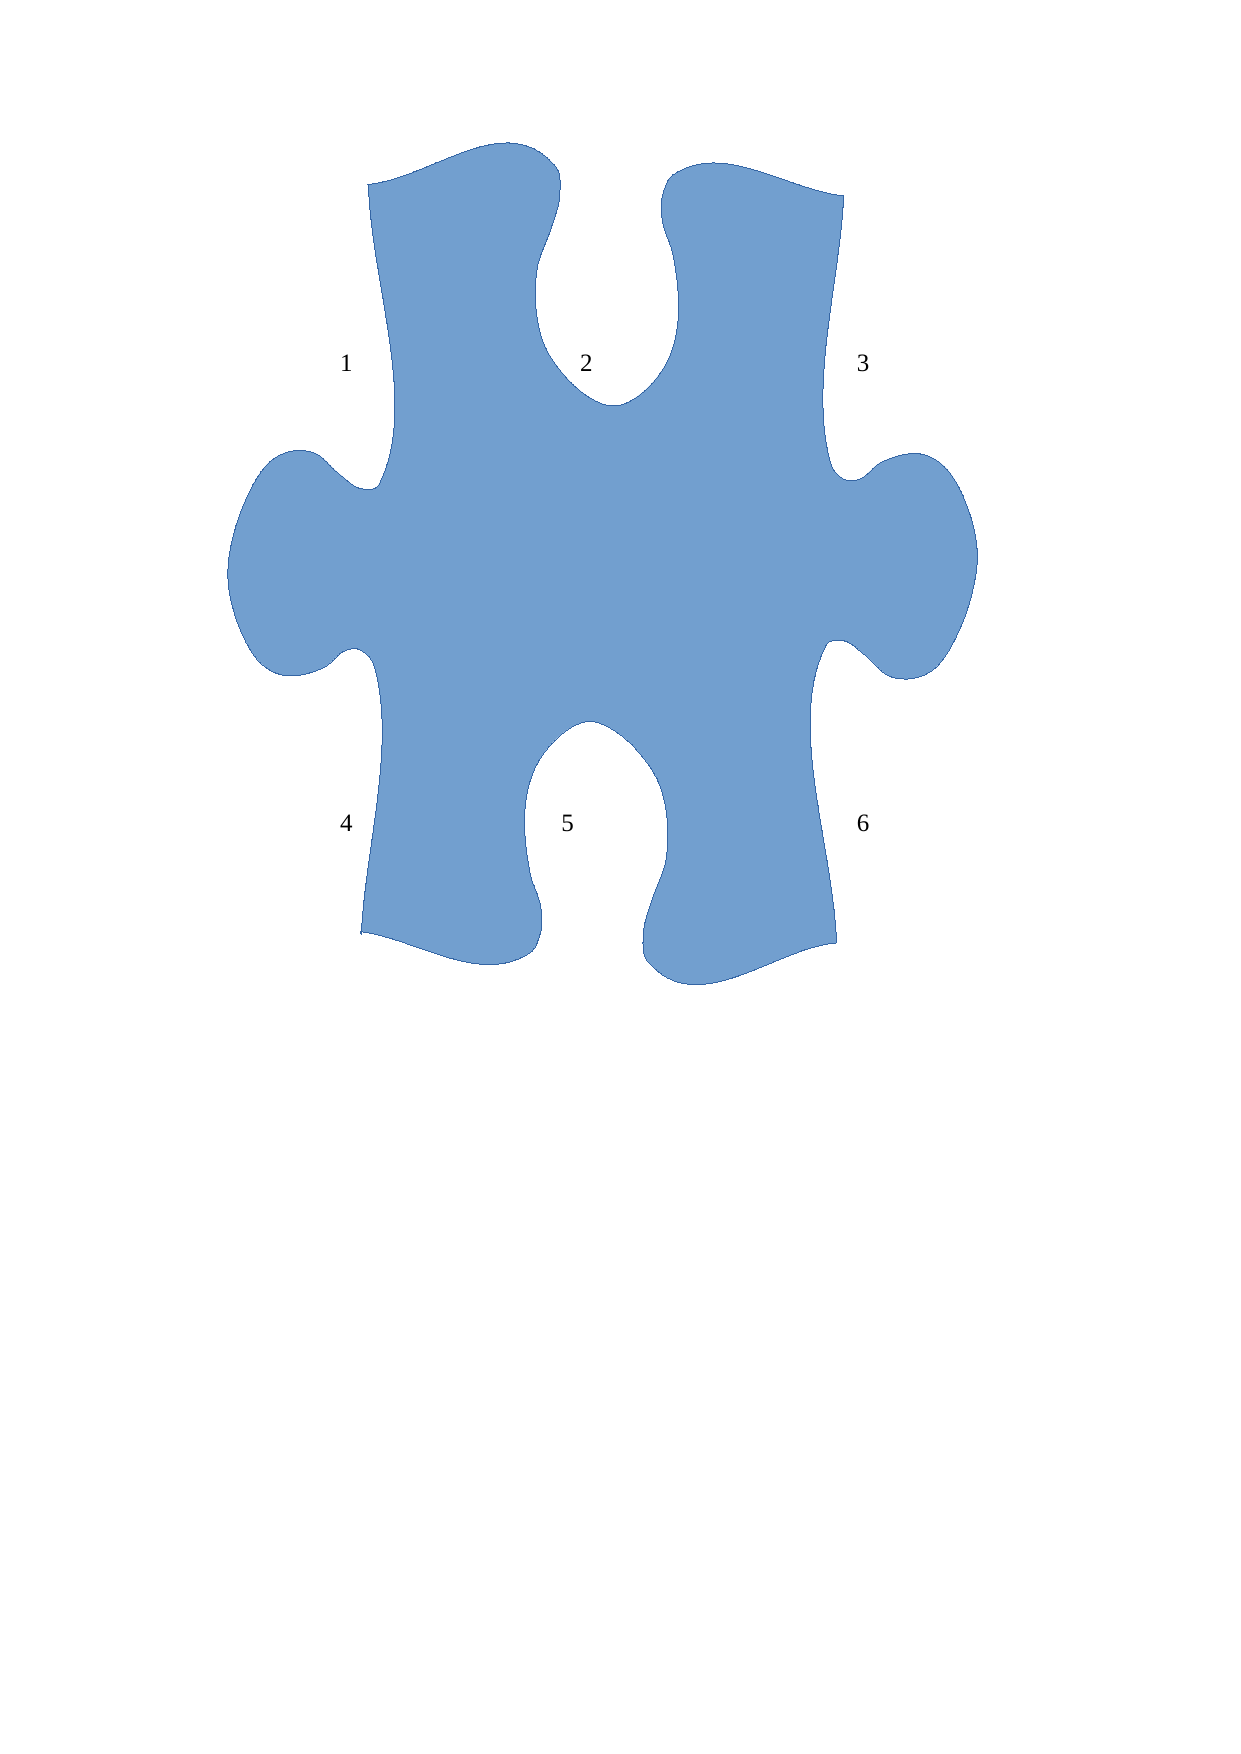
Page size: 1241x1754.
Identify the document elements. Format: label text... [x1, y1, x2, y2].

text 3 [824, 348, 1122, 377]
text 5 [525, 808, 667, 837]
text 1 [118, 348, 393, 377]
text 6 [819, 808, 1122, 837]
text 4 [118, 808, 376, 837]
text 2 [547, 348, 672, 377]
